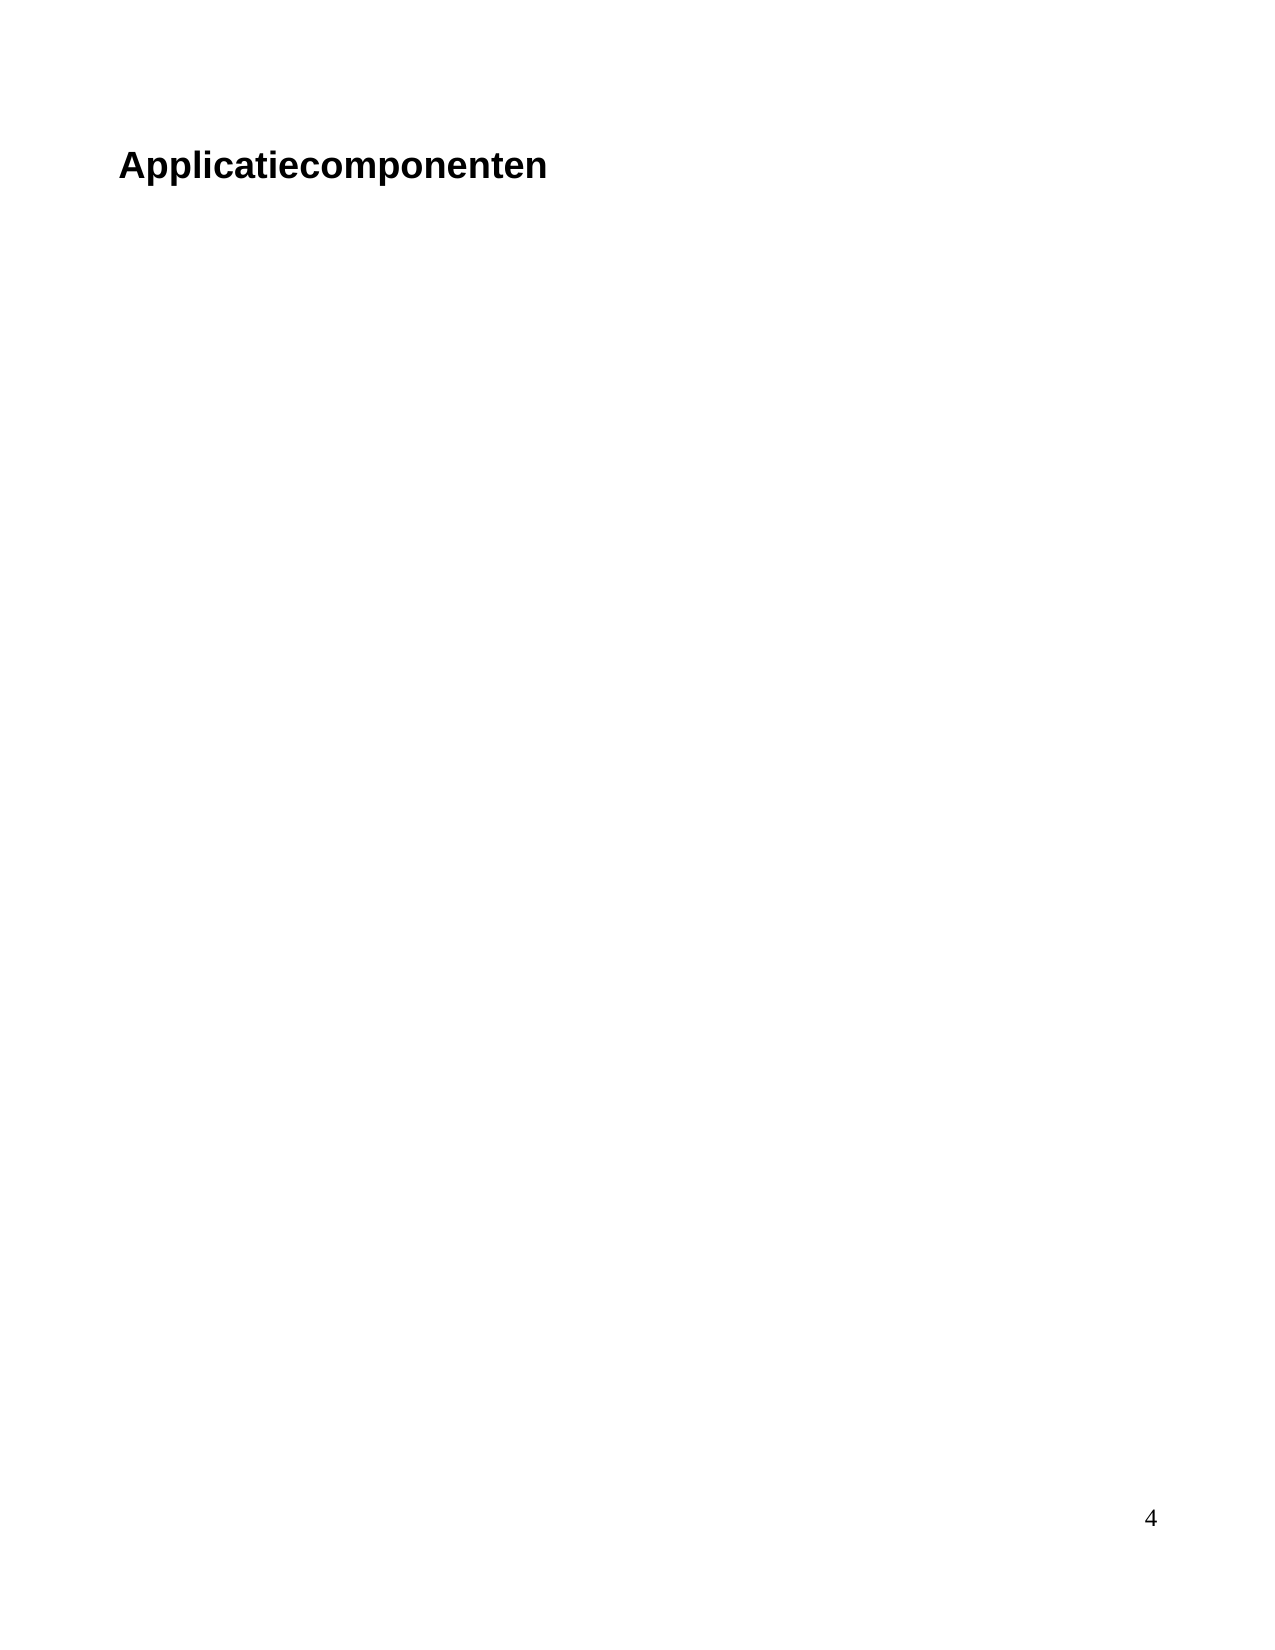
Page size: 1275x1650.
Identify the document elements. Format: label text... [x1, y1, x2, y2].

subtitle Applicatiecomponenten [118, 143, 1157, 187]
